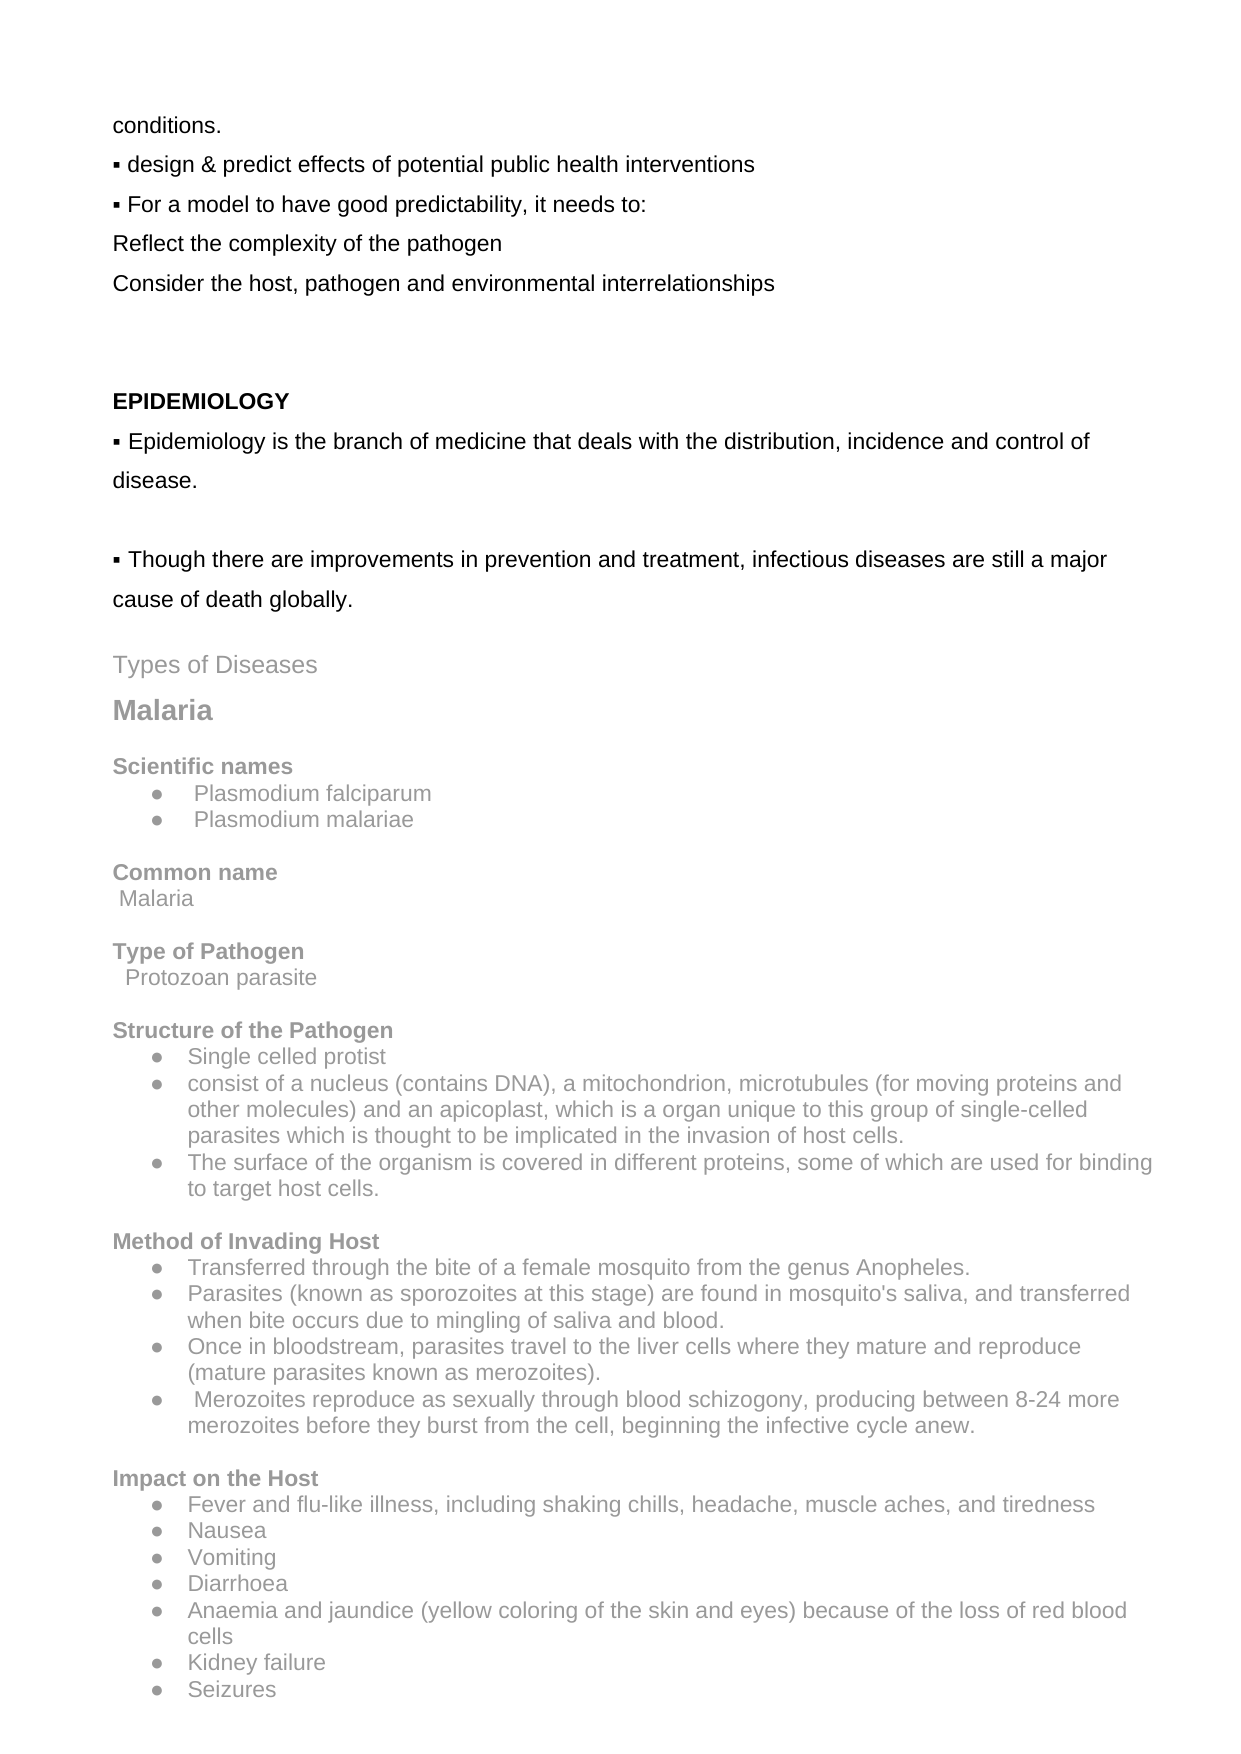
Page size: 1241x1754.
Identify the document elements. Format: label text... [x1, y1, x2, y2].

text Malaria [112, 885, 1164, 911]
text Protozoan parasite [112, 964, 1164, 990]
text Impact on the Host [112, 1465, 1164, 1491]
text Consider the host, pathogen and environmental interrelationships [112, 270, 1164, 296]
text Structure of the Pathogen [112, 1017, 1164, 1043]
list Transferred through the bite of a female mosquito from the genus Anopheles. [150, 1254, 1164, 1280]
subtitle Types of Diseases [112, 650, 1164, 679]
text Malaria [112, 693, 1164, 727]
list Diarrhoea [150, 1570, 1164, 1597]
list Anaemia and jaundice (yellow coloring of the skin and eyes) because of the loss of red blood cells [150, 1597, 1164, 1649]
list Kidney failure [150, 1649, 1164, 1676]
list Once in bloodstream, parasites travel to the liver cells where they mature and reproduce (mature parasites known as merozoites). [150, 1333, 1164, 1386]
list Though there are improvements in prevention and treatment, infectious diseases are still a major cause of death globally. [112, 546, 1164, 612]
list The surface of the organism is covered in different proteins, some of which are used for binding to target host cells. [150, 1148, 1164, 1201]
list conditions. [112, 112, 1164, 138]
list Epidemiology is the branch of medicine that deals with the distribution, incidence and control of disease. [112, 428, 1106, 494]
list Plasmodium falciparum [150, 779, 1164, 806]
list design & predict effects of potential public health interventions [112, 151, 1164, 178]
list Single celled protist [150, 1043, 1164, 1069]
list consist of a nucleus (contains DNA), a mitochondrion, microtubules (for moving proteins and other molecules) and an apicoplast, which is a organ unique to this group of single-celled parasites which is thought to be implicated in the invasion of host cells. [150, 1069, 1164, 1148]
list Merozoites reproduce as sexually through blood schizogony, producing between 8-24 more merozoites before they burst from the cell, beginning the infective cycle anew. [150, 1386, 1164, 1438]
list Plasmodium malariae [150, 806, 1164, 832]
list Nausea [150, 1517, 1164, 1544]
list Seizures [150, 1676, 1164, 1702]
text Common name [112, 859, 1164, 885]
list Fever and flu-like illness, including shaking chills, headache, muscle aches, and tiredness [150, 1491, 1164, 1517]
text Method of Invading Host [112, 1228, 1164, 1254]
text Reflect the complexity of the pathogen [112, 230, 1164, 257]
text Scientific names [112, 753, 1164, 779]
text Type of Pathogen [112, 938, 1164, 964]
list For a model to have good predictability, it needs to: [112, 191, 1164, 217]
list Vomiting [150, 1544, 1164, 1570]
list Parasites (known as sporozoites at this stage) are found in mosquito's saliva, and transferred when bite occurs due to mingling of saliva and blood. [150, 1280, 1164, 1333]
text EPIDEMIOLOGY [112, 388, 1164, 415]
